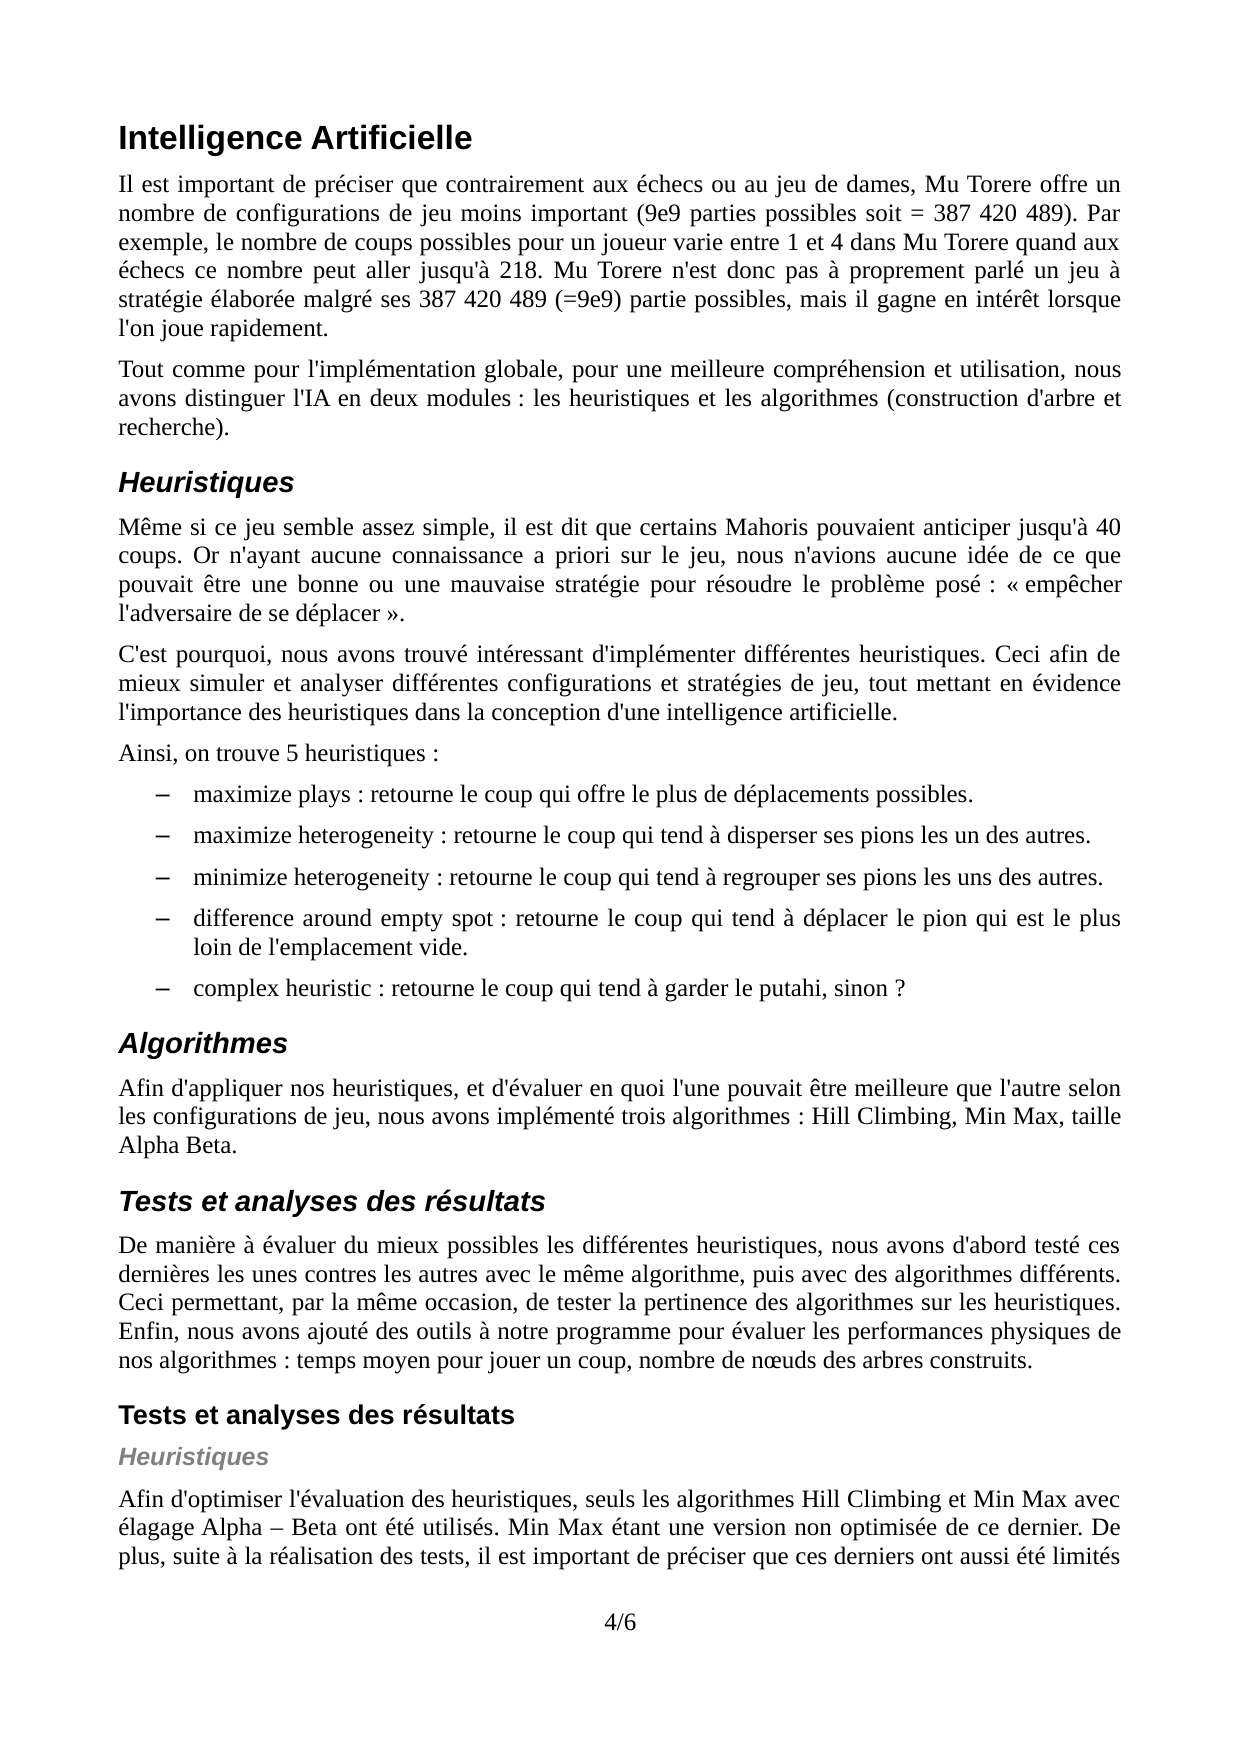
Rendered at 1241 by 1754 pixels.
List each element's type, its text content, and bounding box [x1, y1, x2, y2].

list maximize plays : retourne le coup qui offre le plus de déplacements possibles. [156, 779, 1122, 808]
list maximize heterogeneity : retourne le coup qui tend à disperser ses pions les un des autres. [156, 820, 1122, 849]
list complex heuristic : retourne le coup qui tend à garder le putahi, sinon ? [156, 973, 1122, 1002]
subtitle Heuristiques [118, 466, 1122, 499]
subtitle Tests et analyses des résultats [118, 1399, 1122, 1430]
subtitle Algorithmes [118, 1027, 1122, 1060]
text Afin d'appliquer nos heuristiques, et d'évaluer en quoi l'une pouvait être meilleure que l'autre selon les configurations de jeu, nous avons implémenté trois algorithmes : Hill Climbing, Min Max, taille Alpha Beta. [118, 1073, 1122, 1159]
text De manière à évaluer du mieux possibles les différentes heuristiques, nous avons d'abord testé ces dernières les unes contres les autres avec le même algorithme, puis avec des algorithmes différents. Ceci permettant, par la même occasion, de tester la pertinence des algorithmes sur les heuristiques. Enfin, nous avons ajouté des outils à notre programme pour évaluer les performances physiques de nos algorithmes : temps moyen pour jouer un coup, nombre de nœuds des arbres construits. [118, 1230, 1122, 1374]
text C'est pourquoi, nous avons trouvé intéressant d'implémenter différentes heuristiques. Ceci afin de mieux simuler et analyser différentes configurations et stratégies de jeu, tout mettant en évidence l'importance des heuristiques dans la conception d'une intelligence artificielle. [118, 639, 1122, 725]
text Afin d'optimiser l'évaluation des heuristiques, seuls les algorithmes Hill Climbing et Min Max avec élagage Alpha – Beta ont été utilisés. Min Max étant une version non optimisée de ce dernier. De plus, suite à la réalisation des tests, il est important de préciser que ces derniers ont aussi été limités [118, 1484, 1122, 1570]
list minimize heterogeneity : retourne le coup qui tend à regrouper ses pions les uns des autres. [156, 862, 1122, 890]
subtitle Heuristiques [118, 1442, 1122, 1471]
text Il est important de préciser que contrairement aux échecs ou au jeu de dames, Mu Torere offre un nombre de configurations de jeu moins important (9e9 parties possibles soit = 387 420 489). Par exemple, le nombre de coups possibles pour un joueur varie entre 1 et 4 dans Mu Torere quand aux échecs ce nombre peut aller jusqu'à 218. Mu Torere n'est donc pas à proprement parlé un jeu à stratégie élaborée malgré ses 387 420 489 (=9e9) partie possibles, mais il gagne en intérêt lorsque l'on joue rapidement. [118, 169, 1122, 342]
list difference around empty spot : retourne le coup qui tend à déplacer le pion qui est le plus loin de l'emplacement vide. [156, 903, 1122, 960]
text Tout comme pour l'implémentation globale, pour une meilleure compréhension et utilisation, nous avons distinguer l'IA en deux modules : les heuristiques et les algorithmes (construction d'arbre et recherche). [118, 354, 1122, 441]
text Même si ce jeu semble assez simple, il est dit que certains Mahoris pouvaient anticiper jusqu'à 40 coups. Or n'ayant aucune connaissance a priori sur le jeu, nous n'avions aucune idée de ce que pouvait être une bonne ou une mauvaise stratégie pour résoudre le problème posé : « empêcher l'adversaire de se déplacer ». [118, 512, 1122, 627]
text Ainsi, on trouve 5 heuristiques : [118, 738, 1122, 767]
subtitle Tests et analyses des résultats [118, 1184, 1122, 1217]
subtitle Intelligence Artificielle [118, 118, 1122, 157]
